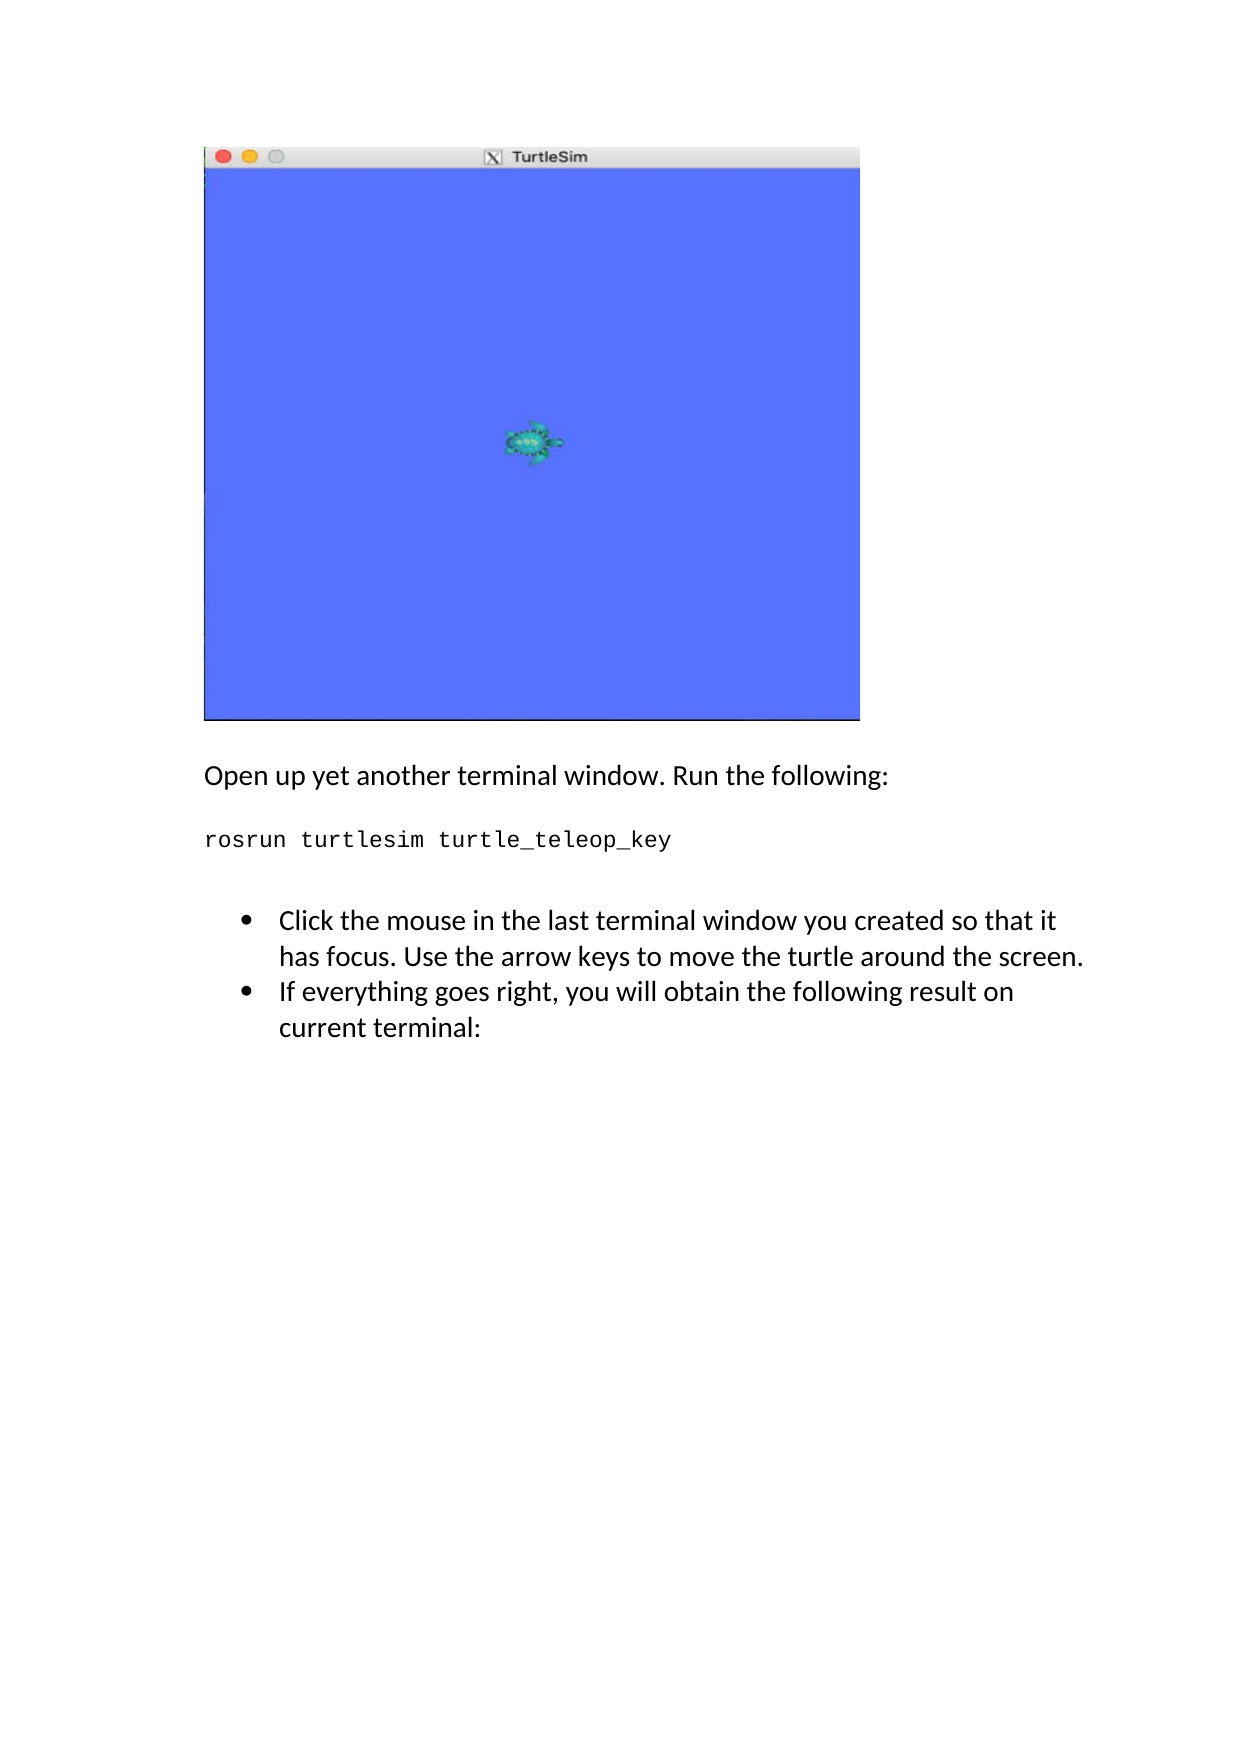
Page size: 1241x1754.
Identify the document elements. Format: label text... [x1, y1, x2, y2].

text rosrun turtlesim turtle_teleop_key [148, 828, 1093, 854]
list Click the mouse in the last terminal window you created so that it has focus. Use the arrow keys to move the turtle around the screen. [241, 902, 1093, 973]
list If everything goes right, you will obtain the following result on current terminal: [241, 973, 1093, 1044]
text Open up yet another terminal window. Run the following: [204, 757, 1093, 792]
